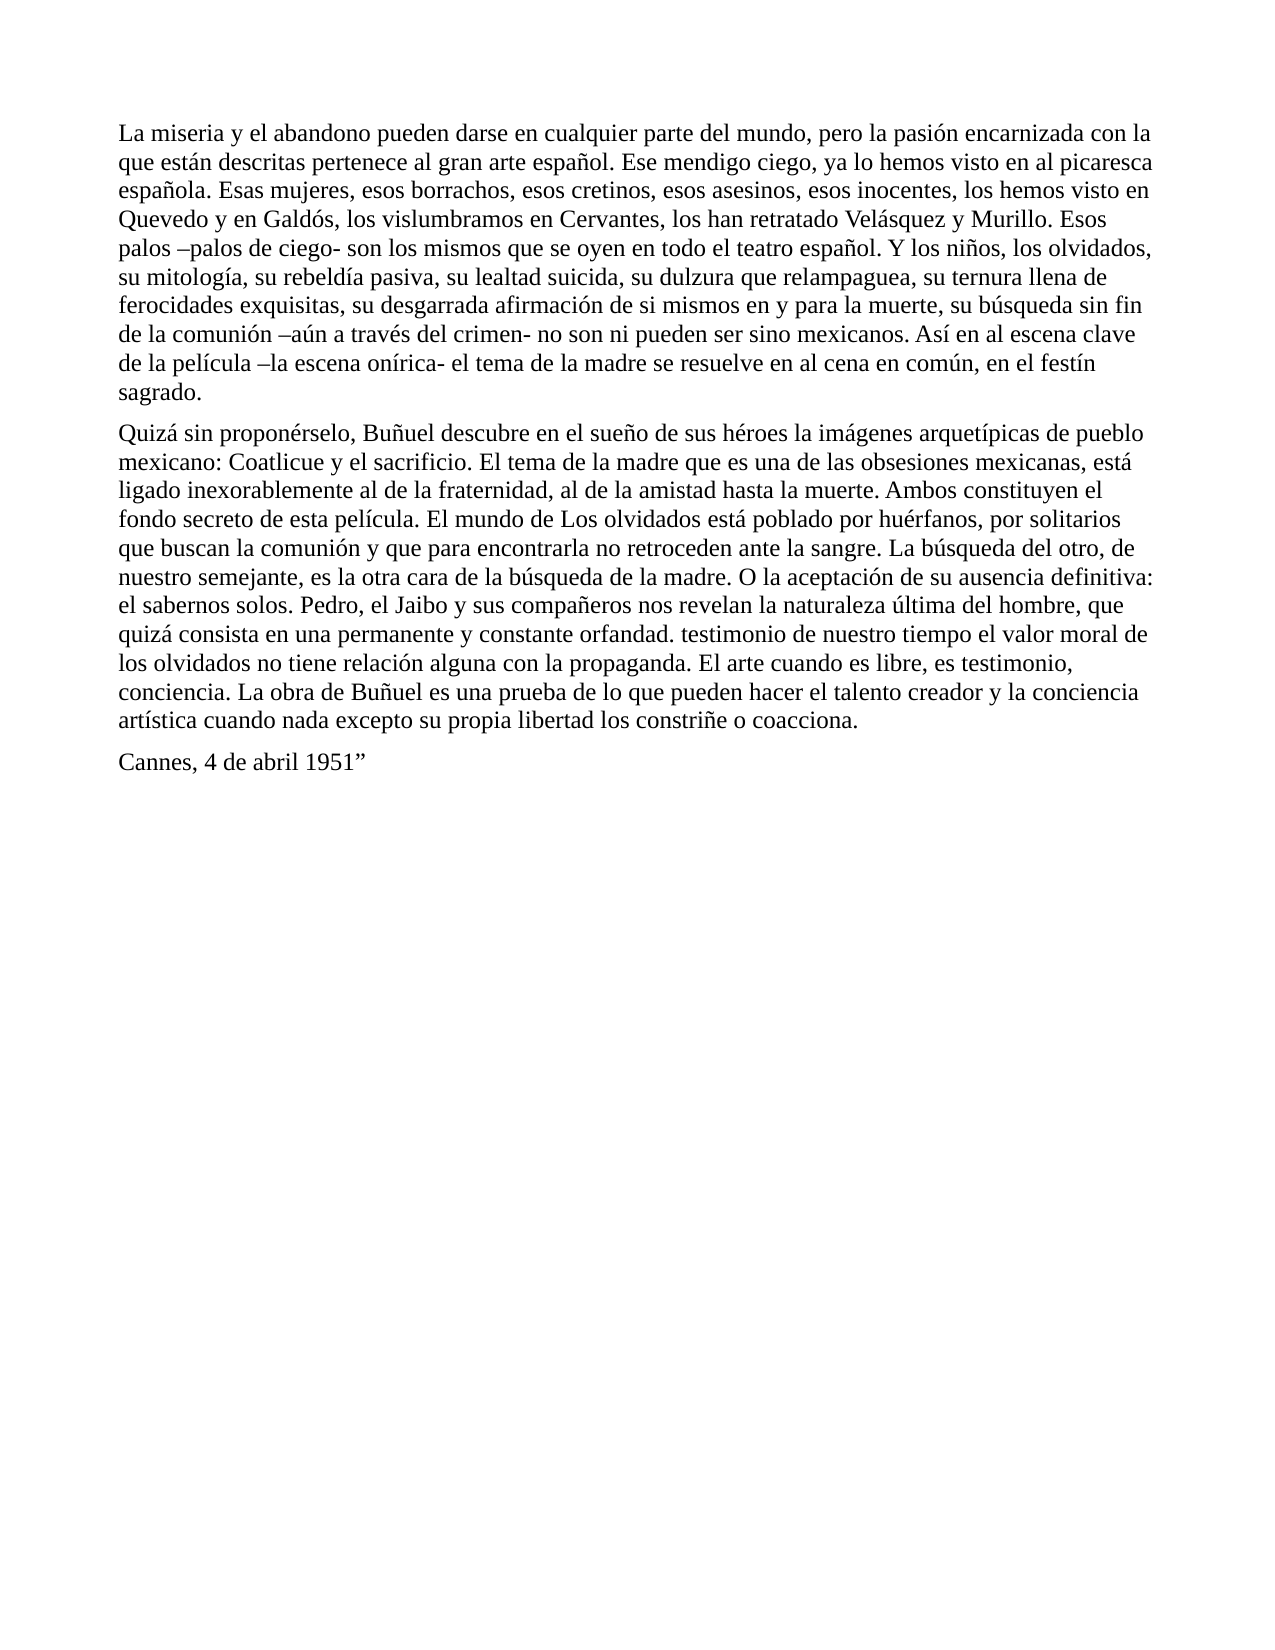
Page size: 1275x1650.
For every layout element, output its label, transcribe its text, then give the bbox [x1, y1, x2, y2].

text La miseria y el abandono pueden darse en cualquier parte del mundo, pero la pasión encarnizada con la que están descritas pertenece al gran arte español. Ese mendigo ciego, ya lo hemos visto en al picaresca española. Esas mujeres, esos borrachos, esos cretinos, esos asesinos, esos inocentes, los hemos visto en Quevedo y en Galdós, los vislumbramos en Cervantes, los han retratado Velásquez y Murillo. Esos palos –palos de ciego- son los mismos que se oyen en todo el teatro español. Y los niños, los olvidados, su mitología, su rebeldía pasiva, su lealtad suicida, su dulzura que relampaguea, su ternura llena de ferocidades exquisitas, su desgarrada afirmación de si mismos en y para la muerte, su búsqueda sin fin de la comunión –aún a través del crimen- no son ni pueden ser sino mexicanos. Así en al escena clave de la película –la escena onírica- el tema de la madre se resuelve en al cena en común, en el festín sagrado. [118, 118, 1157, 406]
text Cannes, 4 de abril 1951” [118, 747, 1157, 776]
text Quizá sin proponérselo, Buñuel descubre en el sueño de sus héroes la imágenes arquetípicas de pueblo mexicano: Coatlicue y el sacrificio. El tema de la madre que es una de las obsesiones mexicanas, está ligado inexorablemente al de la fraternidad, al de la amistad hasta la muerte. Ambos constituyen el fondo secreto de esta película. El mundo de Los olvidados está poblado por huérfanos, por solitarios que buscan la comunión y que para encontrarla no retroceden ante la sangre. La búsqueda del otro, de nuestro semejante, es la otra cara de la búsqueda de la madre. O la aceptación de su ausencia definitiva: el sabernos solos. Pedro, el Jaibo y sus compañeros nos revelan la naturaleza última del hombre, que quizá consista en una permanente y constante orfandad. testimonio de nuestro tiempo el valor moral de los olvidados no tiene relación alguna con la propaganda. El arte cuando es libre, es testimonio, conciencia. La obra de Buñuel es una prueba de lo que pueden hacer el talento creador y la conciencia artística cuando nada excepto su propia libertad los constriñe o coacciona. [118, 418, 1157, 734]
